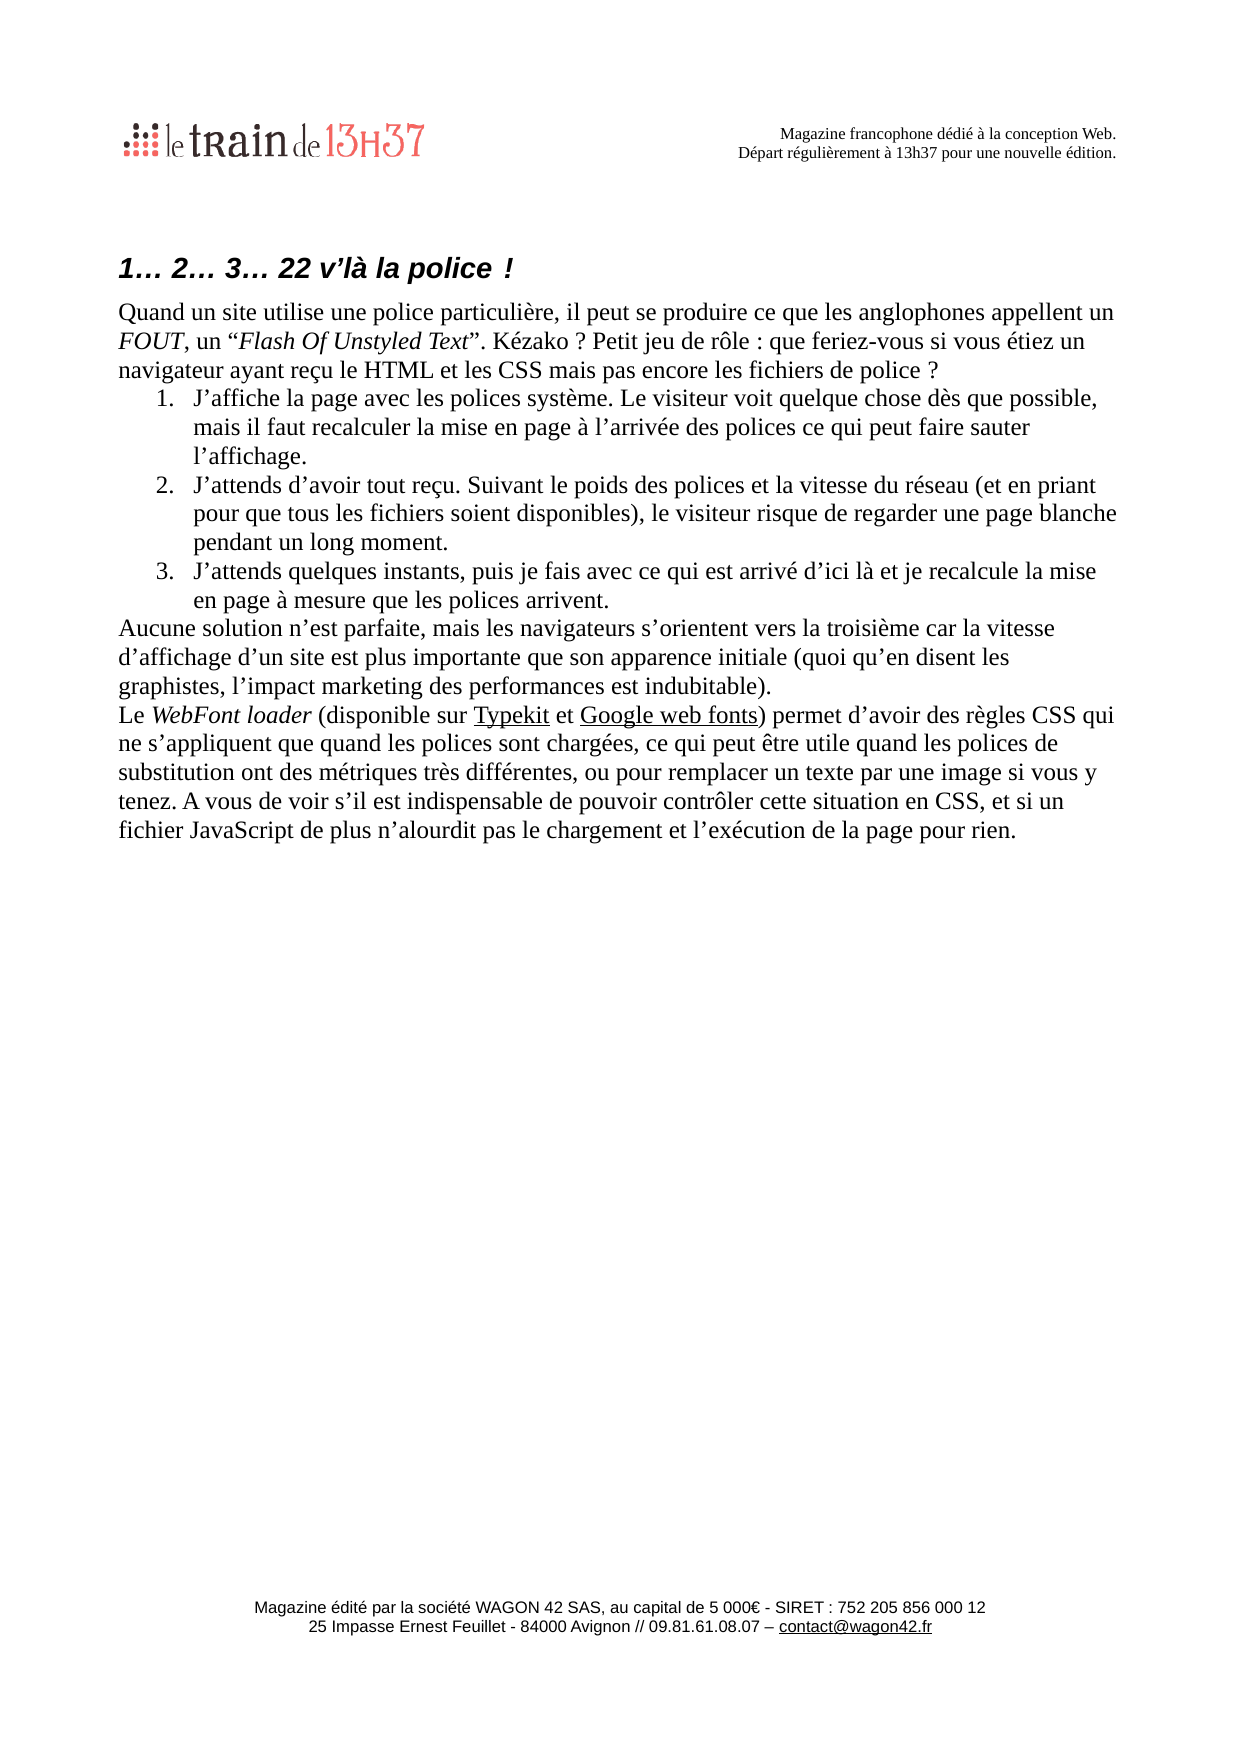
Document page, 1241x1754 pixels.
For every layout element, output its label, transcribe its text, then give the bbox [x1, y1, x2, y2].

picture [123, 123, 425, 157]
subtitle 1… 2… 3… 22 v’là la police ! [118, 251, 1122, 285]
text Aucune solution n’est parfaite, mais les navigateurs s’orientent vers la troisième car la vitesse d’affichage d’un site est plus importante que son apparence initiale (quoi qu’en disent les graphistes, l’impact marketing des performances est indubitable). [118, 613, 1122, 700]
list J’attends quelques instants, puis je fais avec ce qui est arrivé d’ici là et je recalcule la mise en page à mesure que les polices arrivent. [156, 556, 1122, 613]
list J’attends d’avoir tout reçu. Suivant le poids des polices et la vitesse du réseau (et en priant pour que tous les fichiers soient disponibles), le visiteur risque de regarder une page blanche pendant un long moment. [156, 470, 1122, 556]
list J’affiche la page avec les polices système. Le visiteur voit quelque chose dès que possible, mais il faut recalculer la mise en page à l’arrivée des polices ce qui peut faire sauter l’affichage. [156, 383, 1122, 470]
text Quand un site utilise une police particulière, il peut se produire ce que les anglophones appellent un FOUT, un “Flash Of Unstyled Text”. Kézako ? Petit jeu de rôle : que feriez-vous si vous étiez un navigateur ayant reçu le HTML et les CSS mais pas encore les fichiers de police ? [118, 297, 1122, 383]
text Le WebFont loader (disponible sur Typekit et Google web fonts) permet d’avoir des règles CSS qui ne s’appliquent que quand les polices sont chargées, ce qui peut être utile quand les polices de substitution ont des métriques très différentes, ou pour remplacer un texte par une image si vous y tenez. A vous de voir s’il est indispensable de pouvoir contrôler cette situation en CSS, et si un fichier JavaScript de plus n’alourdit pas le chargement et l’exécution de la page pour rien. [118, 700, 1122, 843]
